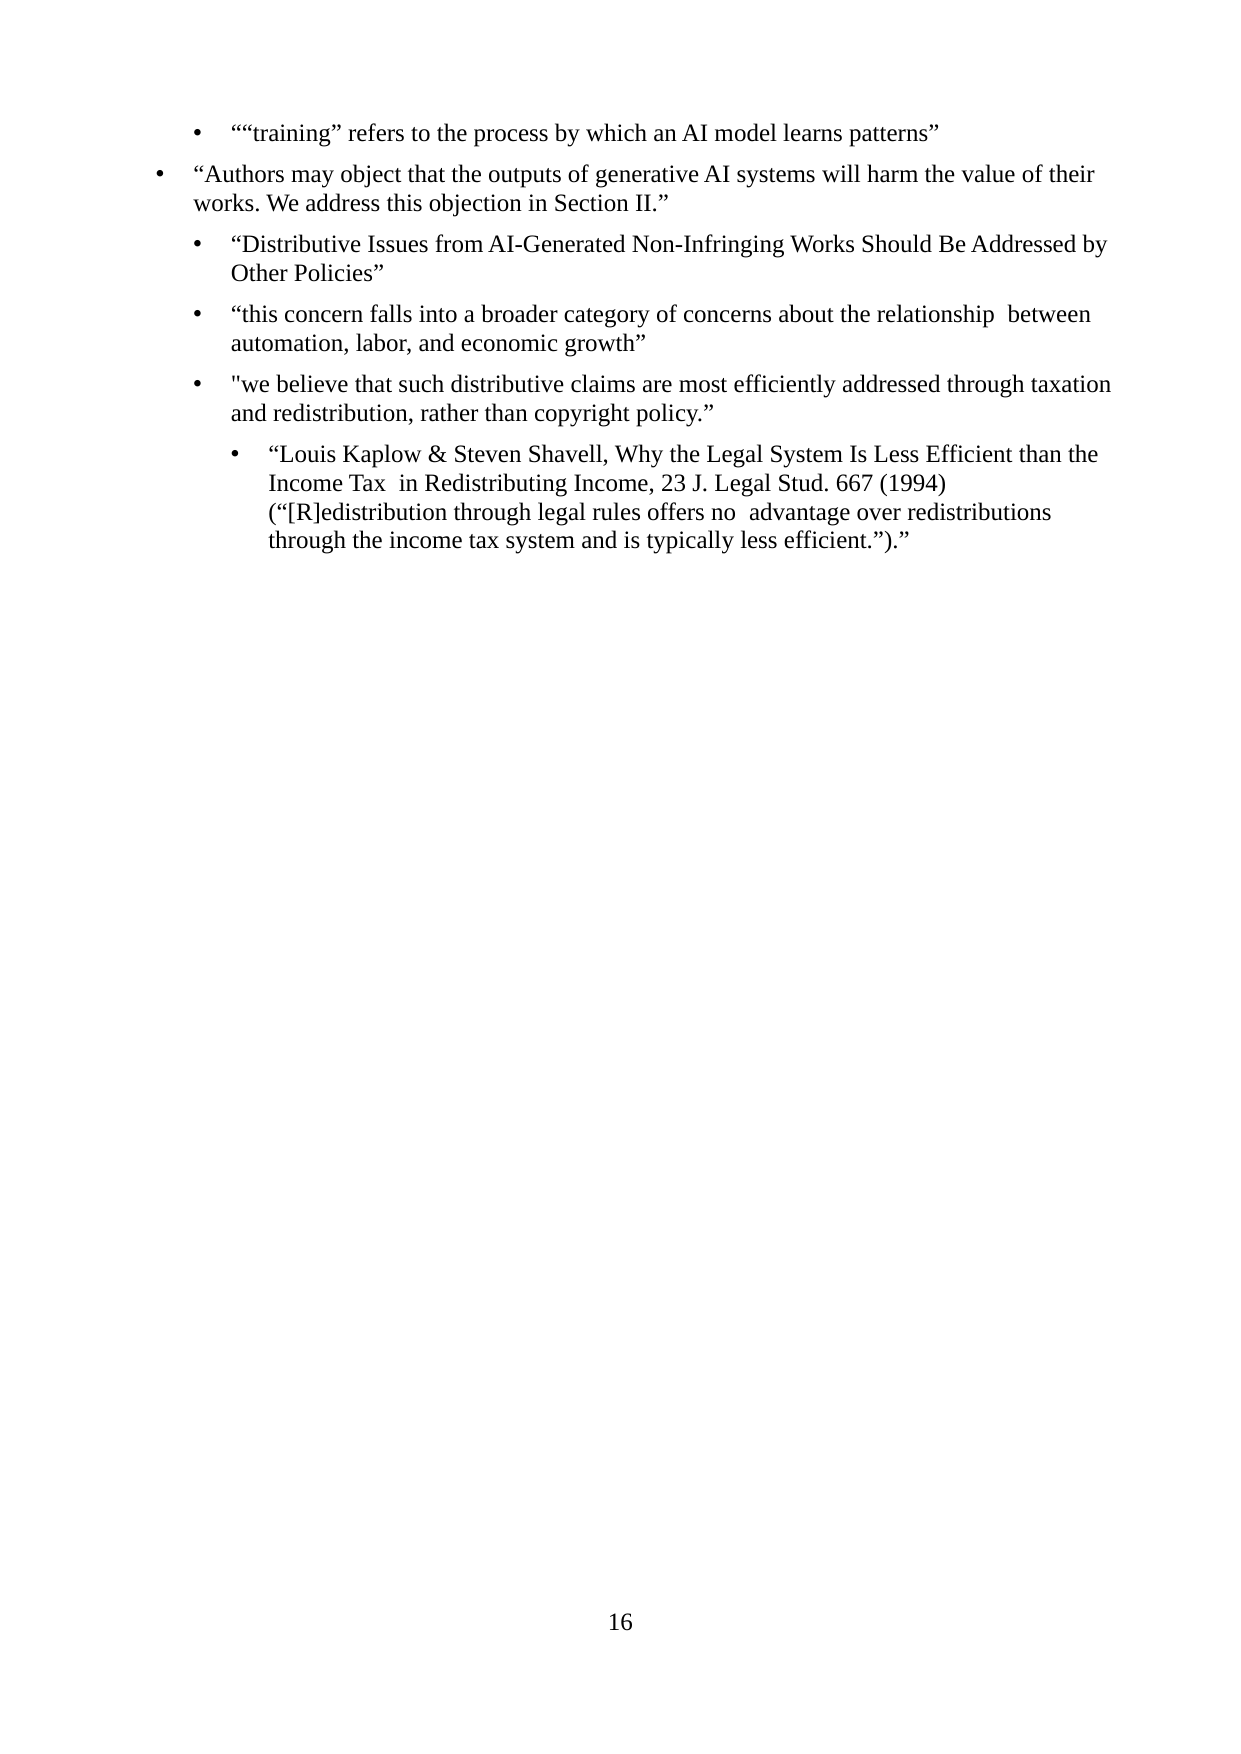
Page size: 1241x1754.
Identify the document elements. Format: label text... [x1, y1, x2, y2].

list “this concern falls into a broader category of concerns about the relationship between automation, labor, and economic growth” [193, 299, 1122, 357]
list ““training” refers to the process by which an AI model learns patterns” [193, 118, 1122, 147]
list “Louis Kaplow & Steven Shavell, Why the Legal System Is Less Efficient than the Income Tax in Redistributing Income, 23 J. Legal Stud. 667 (1994) (“[R]edistribution through legal rules offers no advantage over redistributions through the income tax system and is typically less efficient.”).” [231, 439, 1122, 554]
list “Authors may object that the outputs of generative AI systems will harm the value of their works. We address this objection in Section II.” [156, 159, 1122, 217]
list "we believe that such distributive claims are most efficiently addressed through taxation and redistribution, rather than copyright policy.” [193, 369, 1122, 427]
list “Distributive Issues from AI-Generated Non-Infringing Works Should Be Addressed by Other Policies” [193, 229, 1122, 287]
